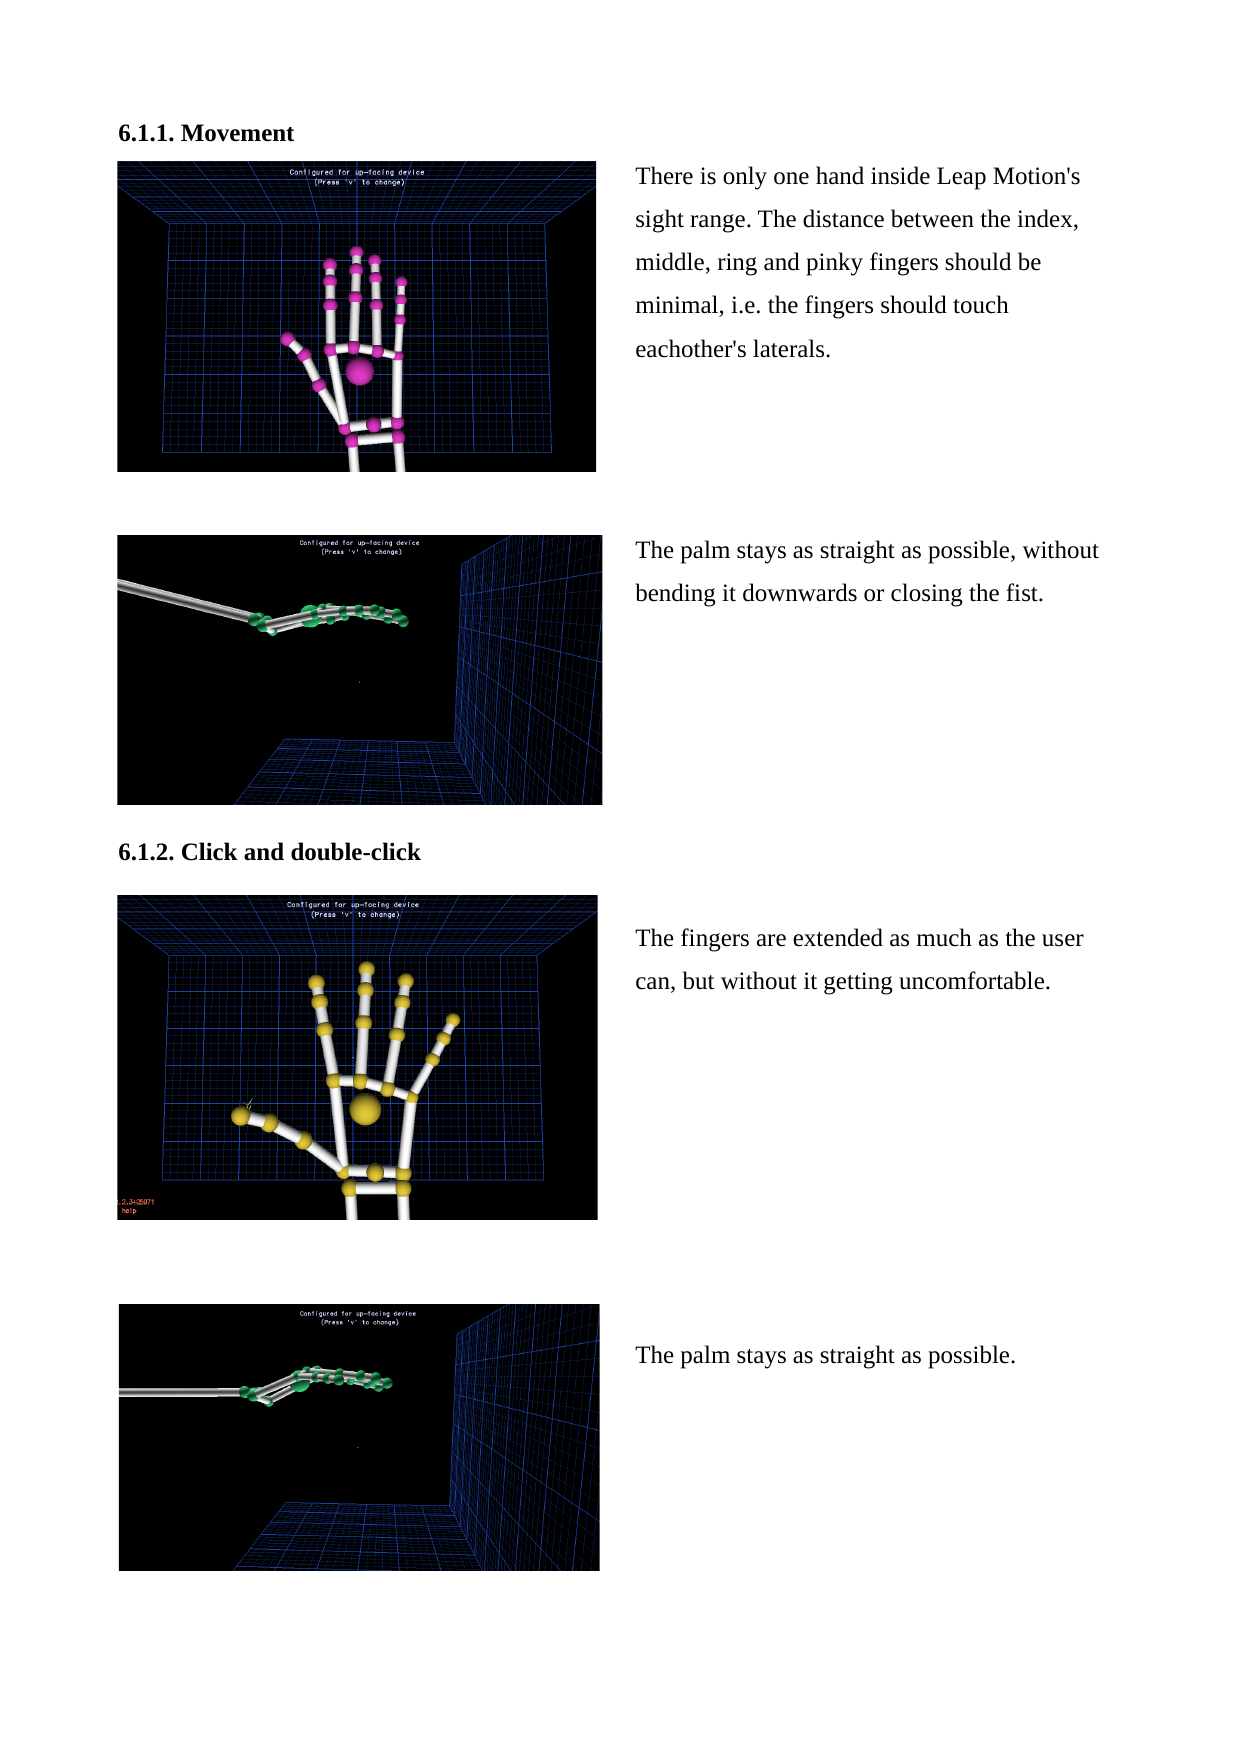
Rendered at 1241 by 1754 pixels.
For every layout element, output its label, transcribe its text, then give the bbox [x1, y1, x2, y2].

text The fingers are extended as much as the user [598, 923, 1122, 952]
picture [117, 895, 598, 1220]
text middle, ring and pinky fingers should be [597, 247, 1122, 276]
picture [117, 161, 597, 472]
text eachother's laterals. [597, 334, 1122, 362]
text 6.1.1. Movement [118, 118, 1122, 147]
text The palm stays as straight as possible, without [603, 535, 1122, 564]
text sight range. The distance between the index, [597, 204, 1122, 233]
picture [118, 1304, 600, 1571]
text 6.1.2. Click and double-click [118, 837, 1122, 866]
text bending it downwards or closing the fist. [603, 578, 1122, 607]
text minimal, i.e. the fingers should touch [597, 291, 1122, 319]
text The palm stays as straight as possible. [600, 1340, 1122, 1369]
picture [117, 535, 603, 805]
text There is only one hand inside Leap Motion's [597, 161, 1122, 190]
text can, but without it getting uncomfortable. [598, 966, 1122, 995]
